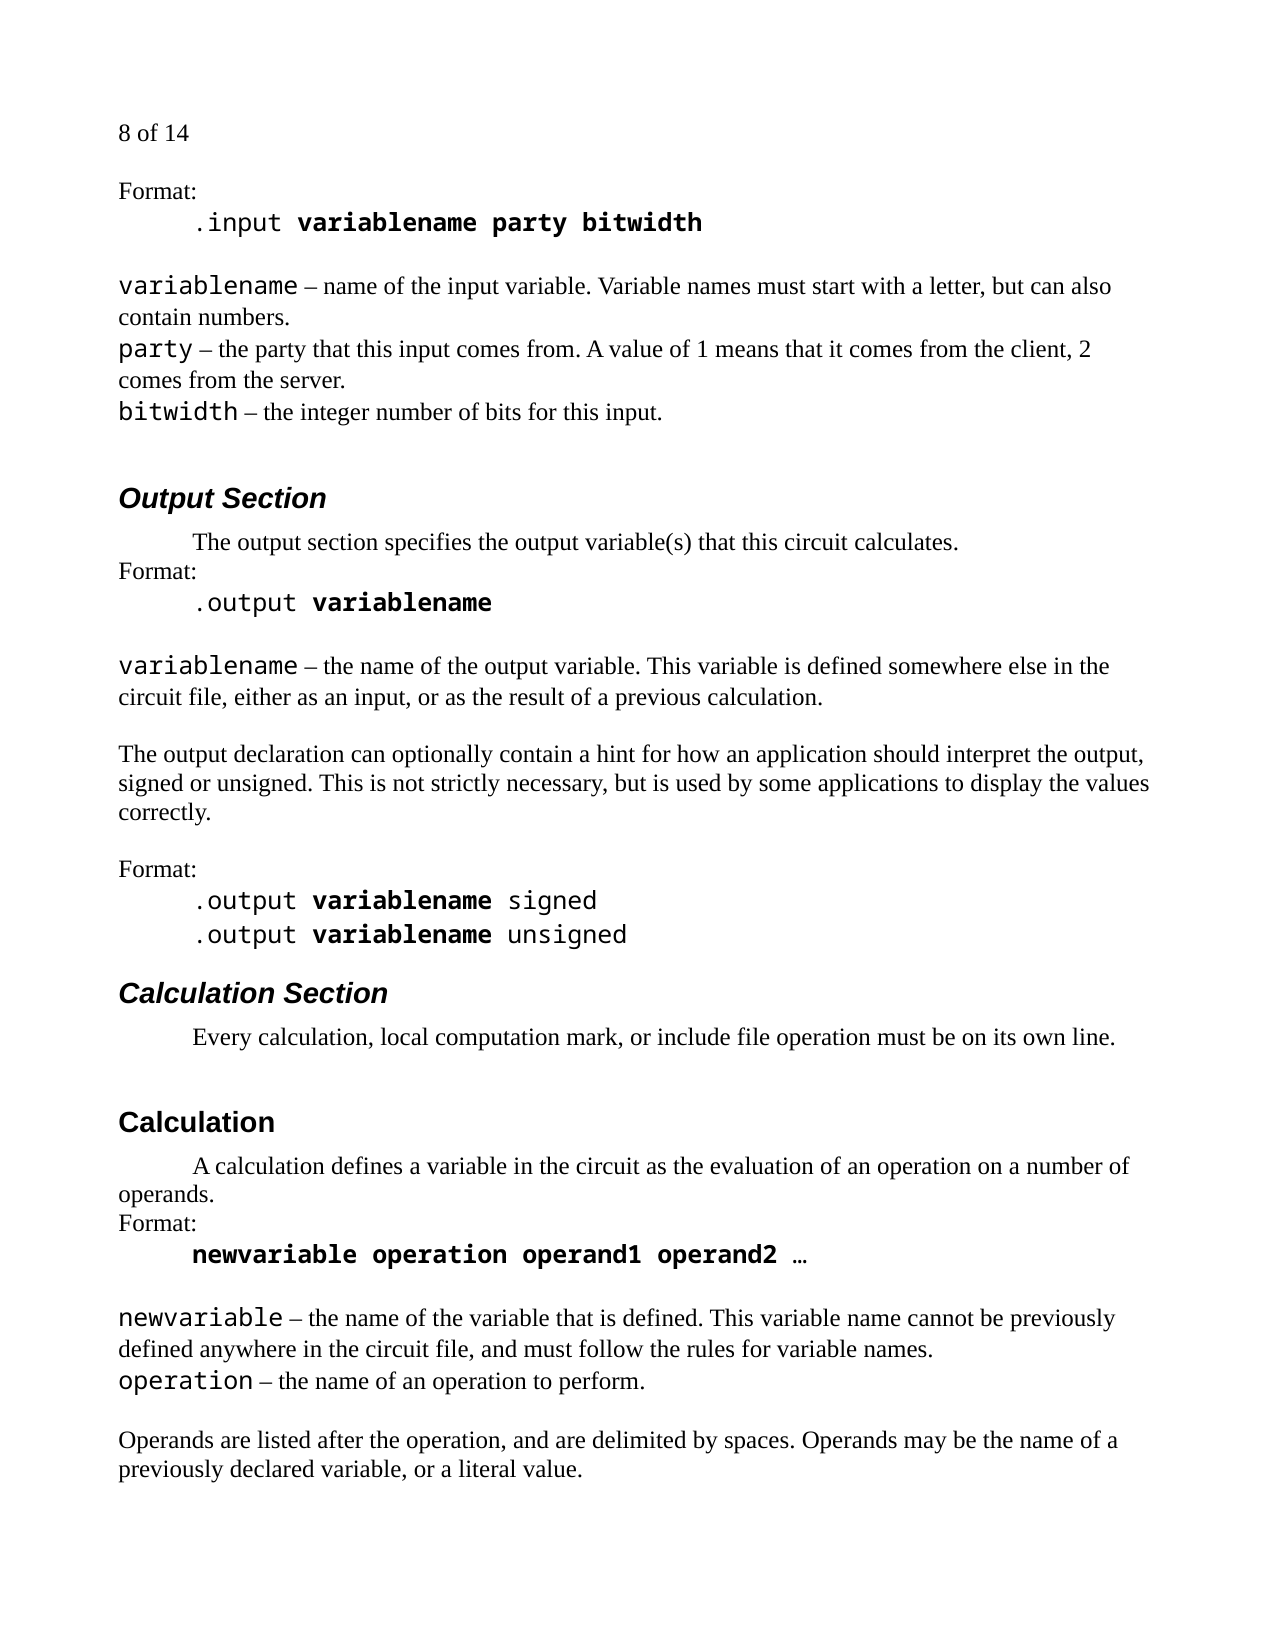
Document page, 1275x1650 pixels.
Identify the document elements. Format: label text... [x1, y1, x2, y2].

text newvariable – the name of the variable that is defined. This variable name cannot be previously defined anywhere in the circuit file, and must follow the rules for variable names. [118, 1300, 1157, 1363]
text party – the party that this input comes from. A value of 1 means that it comes from the client, 2 comes from the server. [118, 331, 1157, 393]
text operation – the name of an operation to perform. [118, 1363, 1157, 1397]
text Format: [118, 854, 1157, 883]
text Operands are listed after the operation, and are delimited by spaces. Operands may be the name of a previously declared variable, or a literal value. [118, 1425, 1157, 1483]
text bitwidth – the integer number of bits for this input. [118, 393, 1157, 428]
text Every calculation, local computation mark, or include file operation must be on its own line. [118, 1022, 1157, 1051]
text .output variablename unsigned [118, 917, 1157, 951]
text variablename – the name of the output variable. This variable is defined somewhere else in the circuit file, either as an input, or as the result of a previous calculation. [118, 648, 1157, 711]
text The output section specifies the output variable(s) that this circuit calculates. [118, 527, 1157, 556]
text A calculation defines a variable in the circuit as the evaluation of an operation on a number of operands. [118, 1151, 1157, 1208]
subtitle Calculation [118, 1105, 1157, 1138]
text Format: [118, 1208, 1157, 1237]
text Format: [118, 556, 1157, 585]
text .output variablename signed [118, 883, 1157, 917]
text .output variablename [118, 585, 1157, 619]
text .input variablename party bitwidth [118, 205, 1157, 239]
subtitle Output Section [118, 481, 1157, 515]
text The output declaration can optionally contain a hint for how an application should interpret the output, signed or unsigned. This is not strictly necessary, but is used by some applications to display the values correctly. [118, 739, 1157, 826]
text variablename – name of the input variable. Variable names must start with a letter, but can also contain numbers. [118, 268, 1157, 331]
text Format: [118, 176, 1157, 205]
text newvariable operation operand1 operand2 … [118, 1237, 1157, 1271]
subtitle Calculation Section [118, 976, 1157, 1010]
